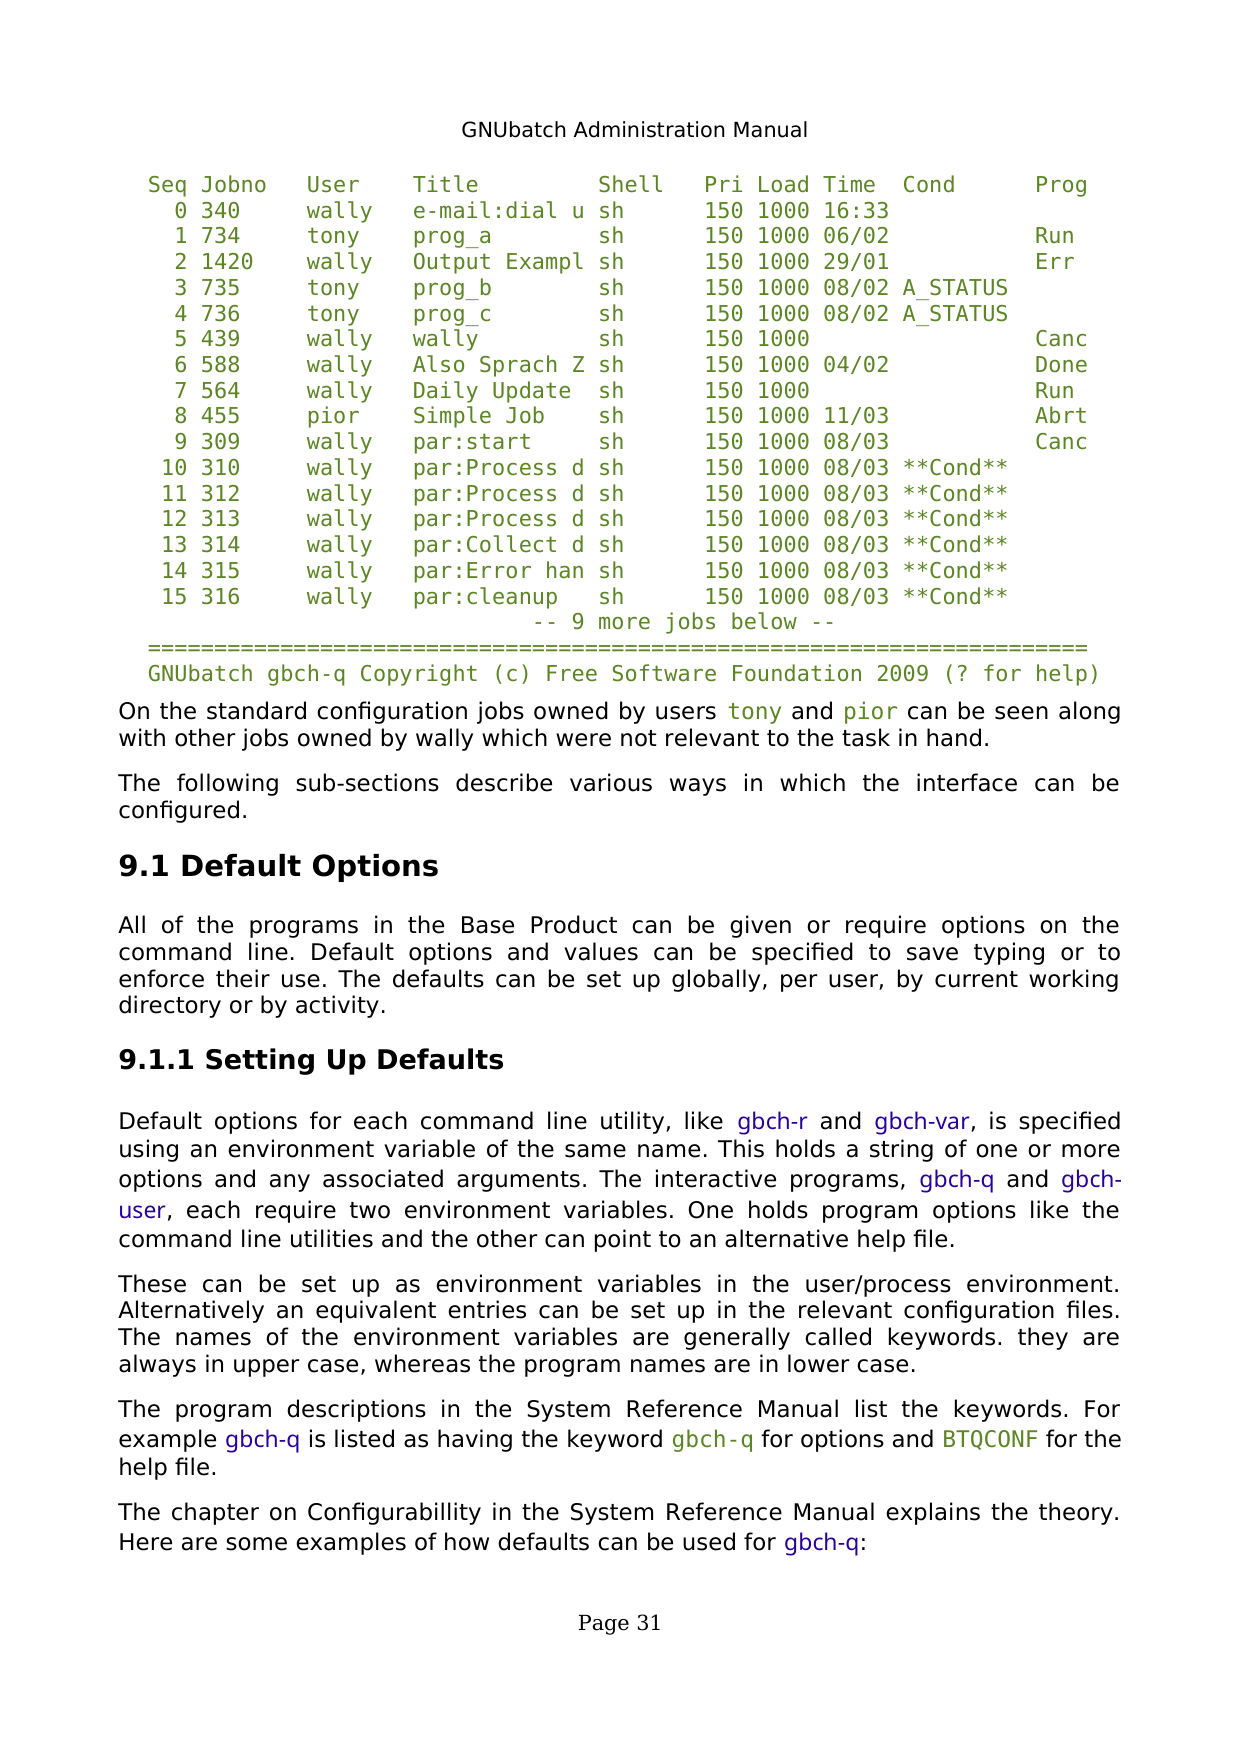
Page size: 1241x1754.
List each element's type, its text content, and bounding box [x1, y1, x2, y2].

text 2 1420 wally Output Exampl sh 150 1000 29/01 Err [148, 249, 1122, 275]
text Default options for each command line utility, like gbch-r and gbch-var, is specified using an environment variable of the same name. This holds a string of one or more options and any associated arguments. The interactive programs, gbch-q and gbch-user, each require two environment variables. One holds program options like the command line utilities and the other can point to an alternative help file. [118, 1105, 1122, 1252]
text -- 9 more jobs below -- [148, 609, 1122, 635]
text 10 310 wally par:Process d sh 150 1000 08/03 **Cond** [148, 455, 1122, 481]
text 11 312 wally par:Process d sh 150 1000 08/03 **Cond** [148, 481, 1122, 506]
text ======================================================================= [148, 635, 1122, 661]
text The following sub-sections describe various ways in which the interface can be configured. [118, 770, 1122, 824]
text 15 316 wally par:cleanup sh 150 1000 08/03 **Cond** [148, 583, 1122, 609]
subtitle Default Options [118, 849, 1122, 883]
text On the standard configuration jobs owned by users tony and pior can be seen along with other jobs owned by wally which were not relevant to the task in hand. [118, 698, 1122, 752]
text 6 588 wally Also Sprach Z sh 150 1000 04/02 Done [148, 352, 1122, 378]
text GNUbatch gbch-q Copyright (c) Free Software Foundation 2009 (? for help) [148, 661, 1122, 686]
text 1 734 tony prog_a sh 150 1000 06/02 Run [148, 223, 1122, 249]
text 9 309 wally par:start sh 150 1000 08/03 Canc [148, 429, 1122, 455]
text Seq Jobno User Title Shell Pri Load Time Cond Prog [148, 172, 1122, 198]
text 5 439 wally wally sh 150 1000 Canc [148, 326, 1122, 352]
text These can be set up as environment variables in the user/process environment. Alternatively an equivalent entries can be set up in the relevant configuration files. The names of the environment variables are generally called keywords. they are always in upper case, whereas the program names are in lower case. [118, 1271, 1122, 1378]
text 0 340 wally e-mail:dial u sh 150 1000 16:33 [148, 198, 1122, 223]
text 3 735 tony prog_b sh 150 1000 08/02 A_STATUS [148, 275, 1122, 301]
text 14 315 wally par:Error han sh 150 1000 08/03 **Cond** [148, 558, 1122, 583]
text The program descriptions in the System Reference Manual list the keywords. For example gbch-q is listed as having the keyword gbch-q for options and BTQCONF for the help file. [118, 1396, 1122, 1481]
text 8 455 pior Simple Job sh 150 1000 11/03 Abrt [148, 403, 1122, 429]
text 13 314 wally par:Collect d sh 150 1000 08/03 **Cond** [148, 532, 1122, 558]
text 12 313 wally par:Process d sh 150 1000 08/03 **Cond** [148, 506, 1122, 532]
subtitle Setting Up Defaults [118, 1044, 1122, 1076]
text The chapter on Configurabillity in the System Reference Manual explains the theory. Here are some examples of how defaults can be used for gbch-q: [118, 1499, 1122, 1557]
text All of the programs in the Base Product can be given or require options on the command line. Default options and values can be specified to save typing or to enforce their use. The defaults can be set up globally, per user, by current working directory or by activity. [118, 912, 1122, 1019]
text 4 736 tony prog_c sh 150 1000 08/02 A_STATUS [148, 301, 1122, 326]
text 7 564 wally Daily Update sh 150 1000 Run [148, 378, 1122, 403]
